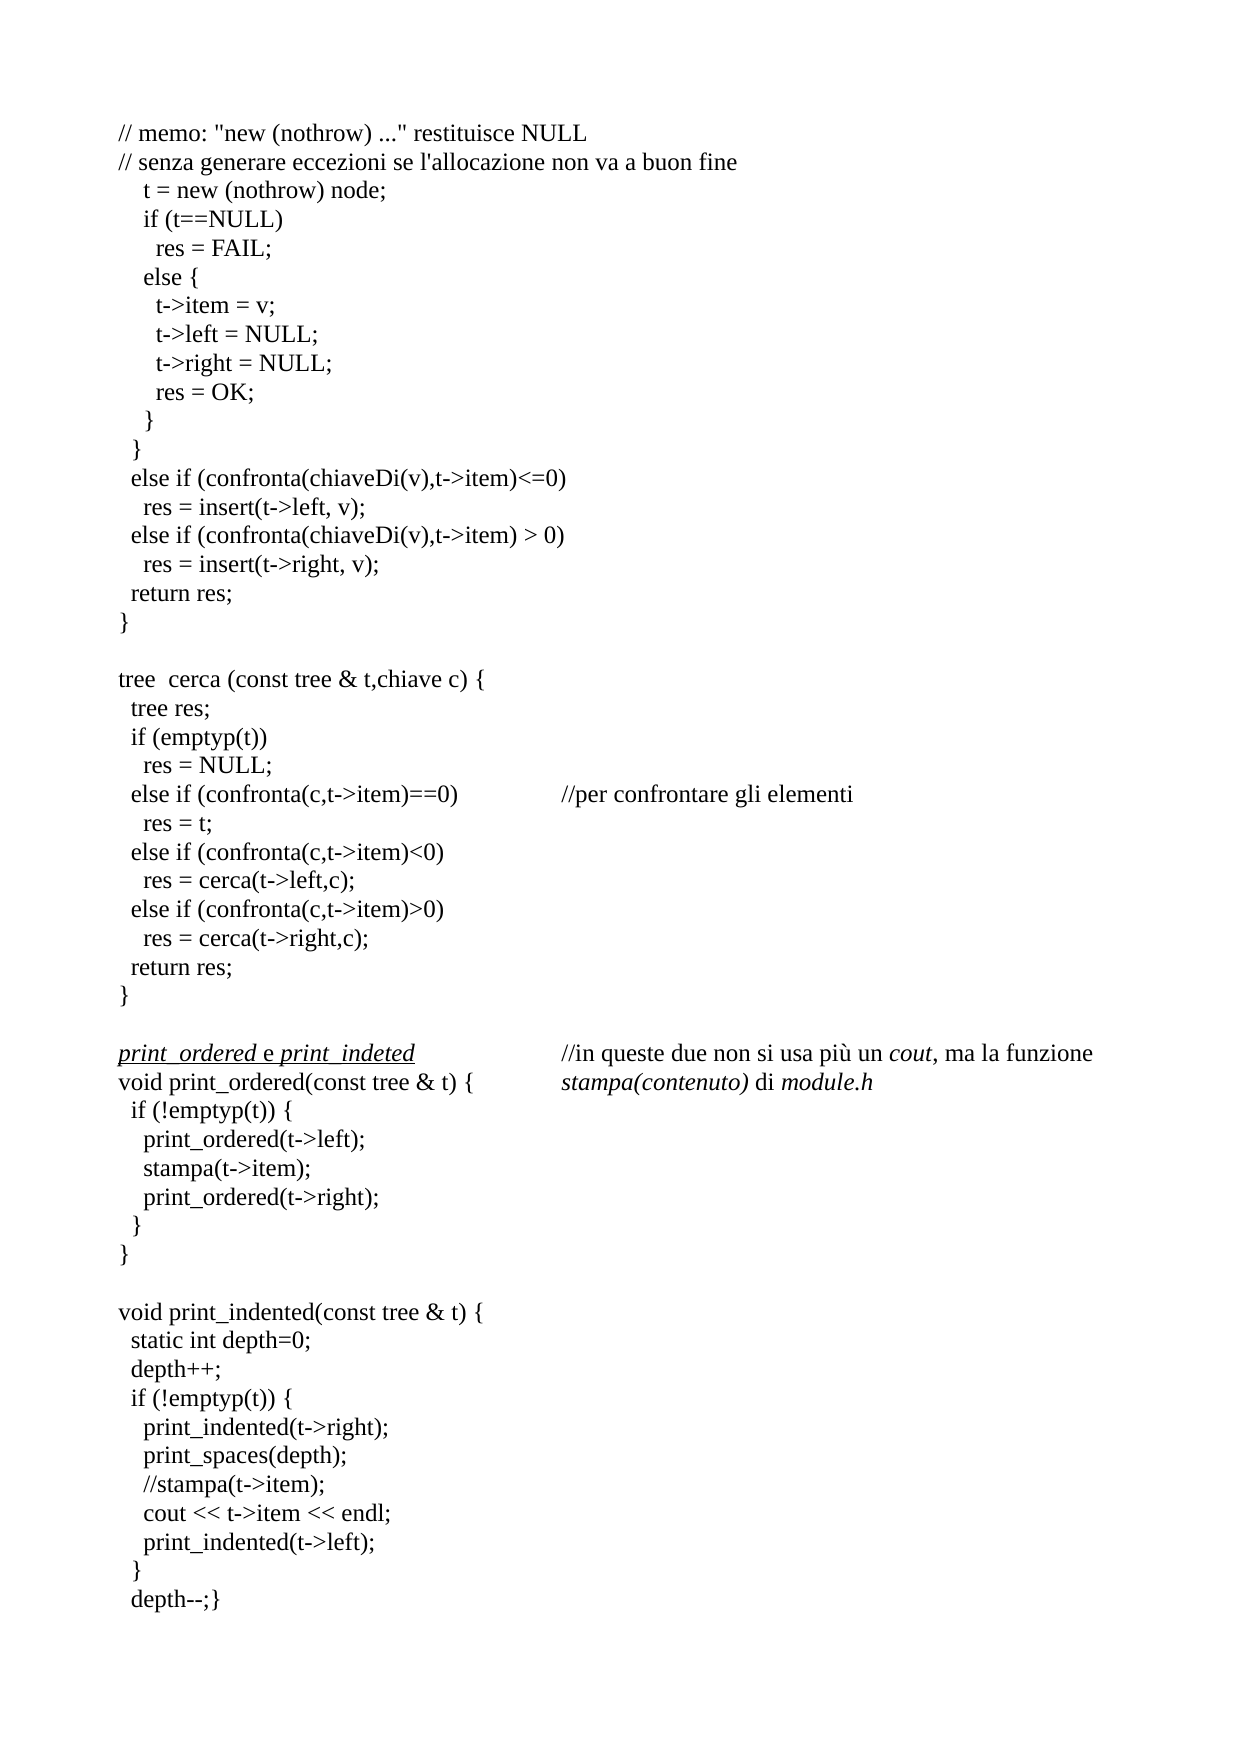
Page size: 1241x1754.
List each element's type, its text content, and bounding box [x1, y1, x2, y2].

text if (!emptyp(t)) { [118, 1096, 1122, 1124]
text res = FAIL; [118, 233, 1122, 262]
text } [118, 434, 1122, 463]
text print_ordered e print_indeted //in queste due non si usa più un cout, ma la funzione [118, 1038, 1122, 1067]
text else { [118, 262, 1122, 291]
text print_ordered(t->right); [118, 1182, 1122, 1211]
text depth--;} [118, 1584, 1122, 1613]
text depth++; [118, 1354, 1122, 1383]
text // senza generare eccezioni se l'allocazione non va a buon fine [118, 147, 1122, 176]
text tree res; [118, 693, 1122, 722]
text } [118, 1239, 1122, 1268]
text else if (confronta(c,t->item)<0) [118, 837, 1122, 866]
text print_indented(t->right); [118, 1412, 1122, 1441]
text else if (confronta(c,t->item)>0) [118, 894, 1122, 923]
text return res; [118, 952, 1122, 981]
text } [118, 1556, 1122, 1584]
text if (!emptyp(t)) { [118, 1383, 1122, 1412]
text print_ordered(t->left); [118, 1124, 1122, 1153]
text return res; [118, 578, 1122, 607]
text // memo: "new (nothrow) ..." restituisce NULL [118, 118, 1122, 147]
text res = t; [118, 808, 1122, 837]
text } [118, 1211, 1122, 1239]
text if (emptyp(t)) [118, 722, 1122, 751]
text } [118, 406, 1122, 434]
text t->left = NULL; [118, 319, 1122, 348]
text res = NULL; [118, 751, 1122, 779]
text //stampa(t->item); [118, 1469, 1122, 1498]
text static int depth=0; [118, 1326, 1122, 1354]
text t->right = NULL; [118, 348, 1122, 377]
text tree cerca (const tree & t,chiave c) { [118, 664, 1122, 693]
text res = cerca(t->right,c); [118, 923, 1122, 952]
text stampa(t->item); [118, 1153, 1122, 1182]
text t->item = v; [118, 291, 1122, 319]
text print_spaces(depth); [118, 1441, 1122, 1469]
text else if (confronta(c,t->item)==0) //per confrontare gli elementi [118, 779, 1122, 808]
text } [118, 981, 1122, 1009]
text t = new (nothrow) node; [118, 176, 1122, 204]
text res = insert(t->left, v); [118, 492, 1122, 521]
text cout << t->item << endl; [118, 1498, 1122, 1527]
text } [118, 607, 1122, 636]
text if (t==NULL) [118, 204, 1122, 233]
text void print_ordered(const tree & t) { stampa(contenuto) di module.h [118, 1067, 1122, 1096]
text void print_indented(const tree & t) { [118, 1297, 1122, 1326]
text res = cerca(t->left,c); [118, 866, 1122, 894]
text print_indented(t->left); [118, 1527, 1122, 1556]
text else if (confronta(chiaveDi(v),t->item)<=0) [118, 463, 1122, 492]
text res = OK; [118, 377, 1122, 406]
text else if (confronta(chiaveDi(v),t->item) > 0) [118, 521, 1122, 549]
text res = insert(t->right, v); [118, 549, 1122, 578]
